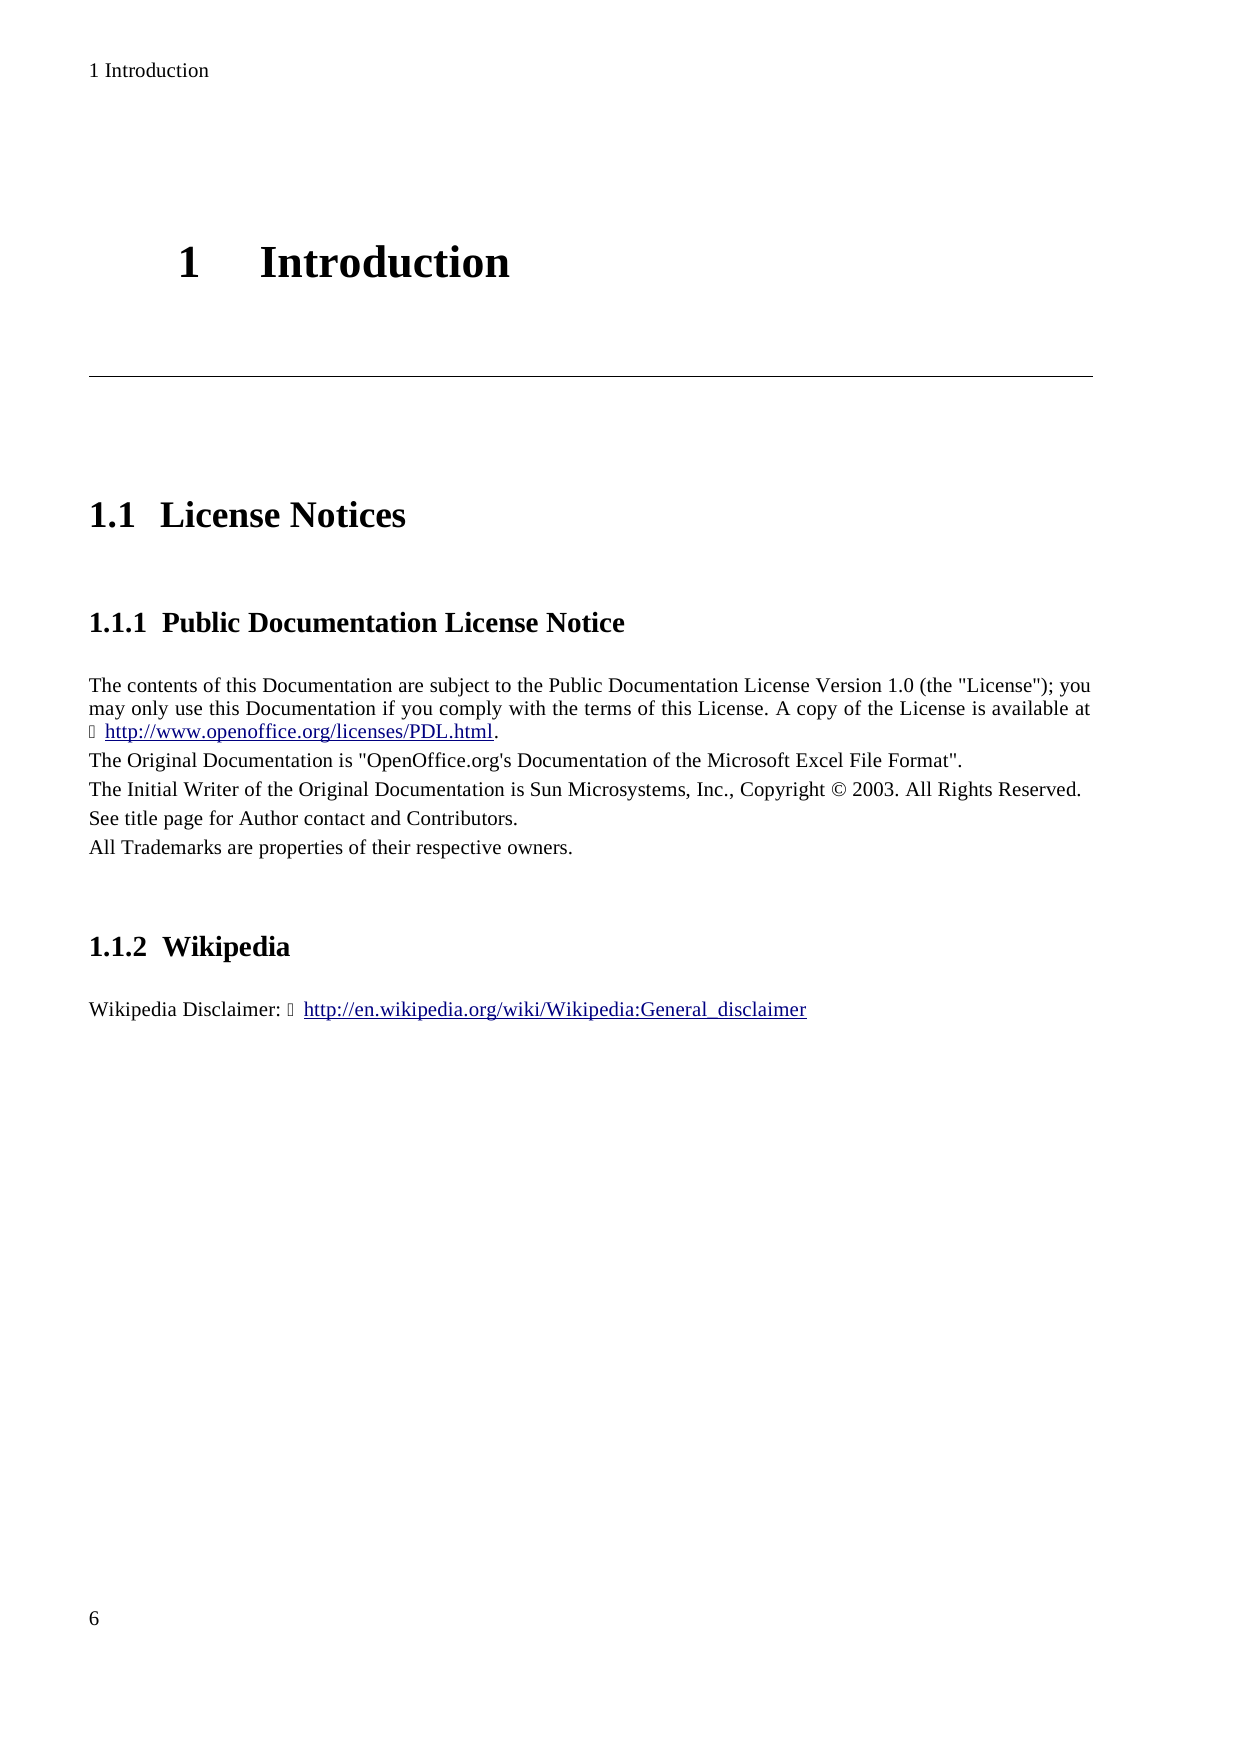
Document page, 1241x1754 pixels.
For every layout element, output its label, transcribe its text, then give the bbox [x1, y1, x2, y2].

text All Trademarks are properties of their respective owners. [88, 836, 1093, 859]
text The contents of this Documentation are subject to the Public Documentation License Version 1.0 (the "License"); you may only use this Documentation if you comply with the terms of this License. A copy of the License is available at  http://www.openoffice.org/licenses/PDL.html. [88, 674, 1093, 743]
subtitle License Notices [88, 494, 1093, 536]
text The Initial Writer of the Original Documentation is Sun Microsystems, Inc., Copyright © 2003. All Rights Reserved. [88, 778, 1093, 801]
subtitle Introduction [90, 149, 1093, 376]
text The Original Documentation is "OpenOffice.org's Documentation of the Microsoft Excel File Format". [88, 749, 1093, 772]
subtitle Wikipedia [88, 930, 1093, 962]
text See title page for Author contact and Contributors. [88, 807, 1093, 830]
subtitle Public Documentation License Notice [88, 606, 1093, 639]
text Wikipedia Disclaimer:  http://en.wikipedia.org/wiki/Wikipedia:General_disclaimer [88, 998, 1093, 1021]
